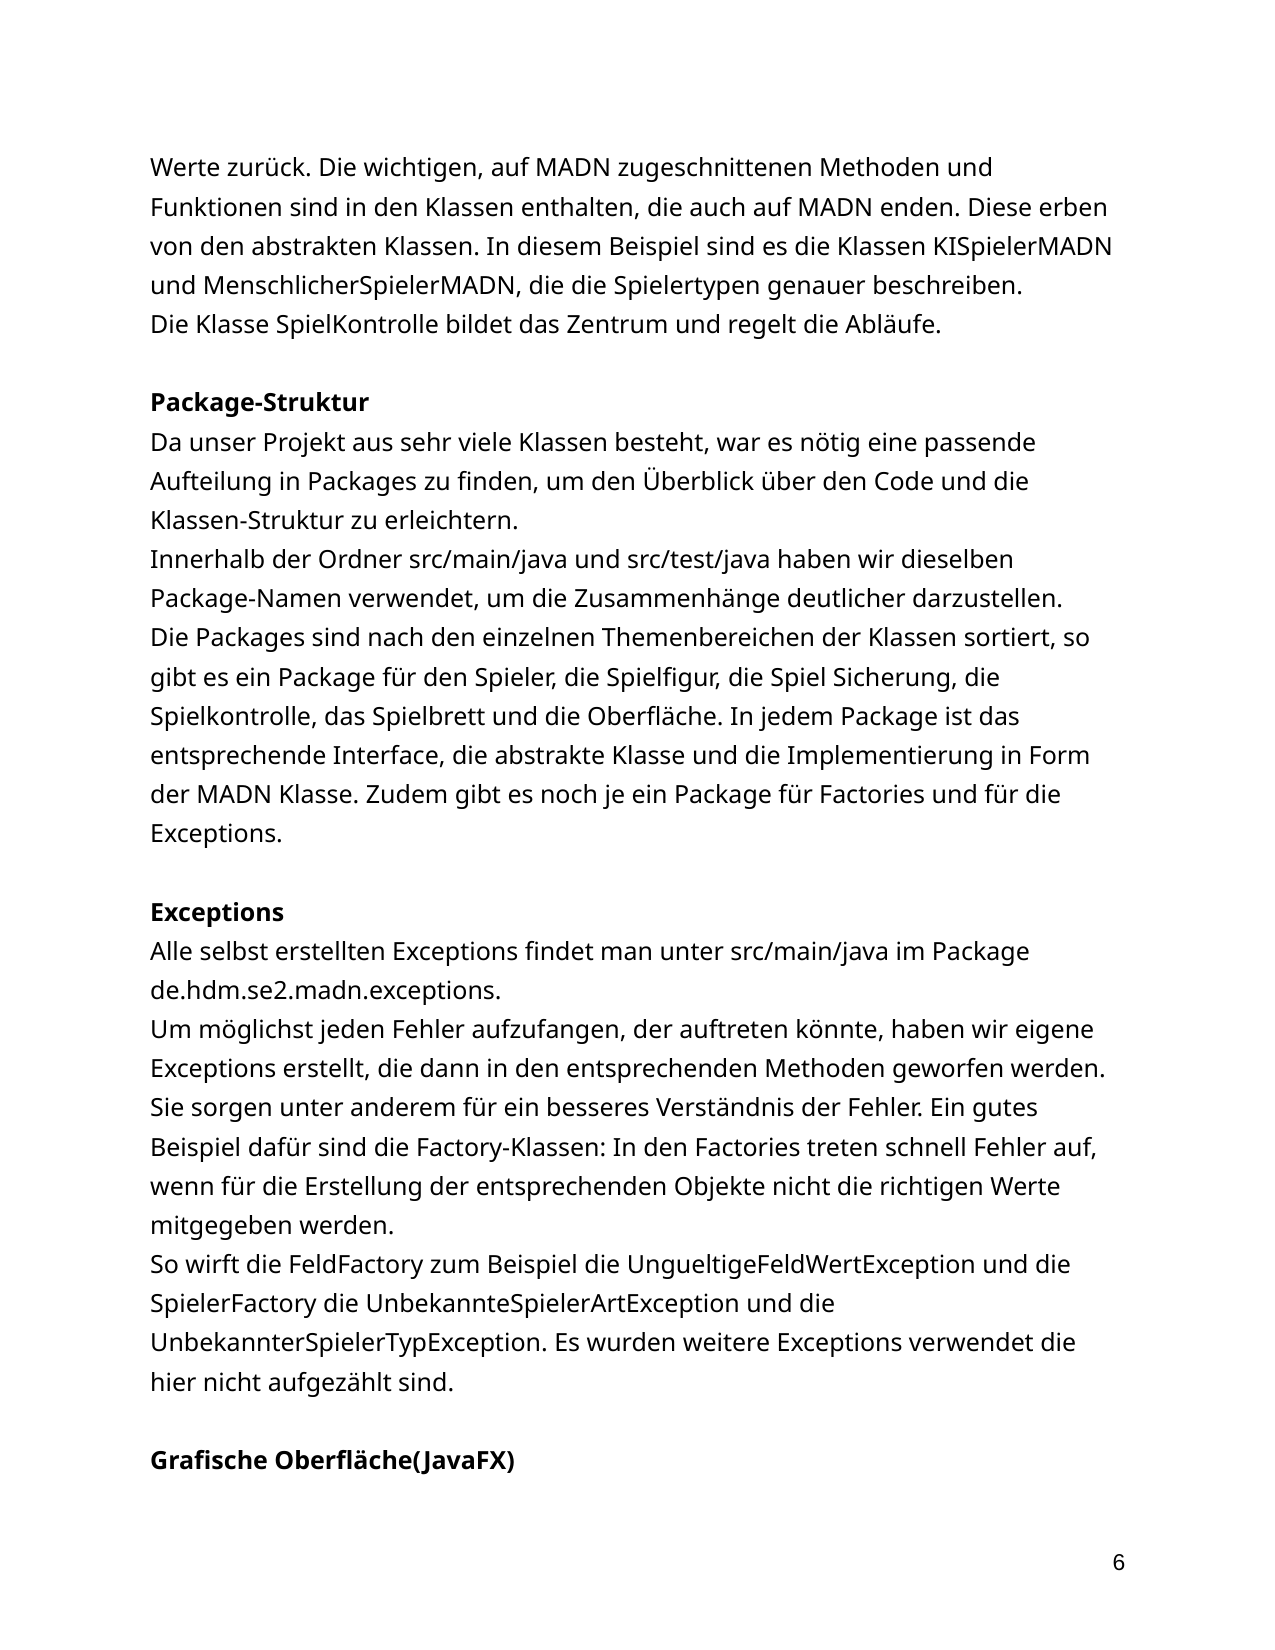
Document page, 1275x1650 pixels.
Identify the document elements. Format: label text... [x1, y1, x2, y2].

text Werte zurück. Die wichtigen, auf MADN zugeschnittenen Methoden und Funktionen sind in den Klassen enthalten, die auch auf MADN enden. Diese erben von den abstrakten Klassen. In diesem Beispiel sind es die Klassen KISpielerMADN und MenschlicherSpielerMADN, die die Spielertypen genauer beschreiben. [150, 150, 1125, 302]
text Da unser Projekt aus sehr viele Klassen besteht, war es nötig eine passende Aufteilung in Packages zu finden, um den Überblick über den Code und die Klassen-Struktur zu erleichtern. [150, 424, 1125, 537]
text Um möglichst jeden Fehler aufzufangen, der auftreten könnte, haben wir eigene Exceptions erstellt, die dann in den entsprechenden Methoden geworfen werden. Sie sorgen unter anderem für ein besseres Verständnis der Fehler. Ein gutes Beispiel dafür sind die Factory-Klassen: In den Factories treten schnell Fehler auf, wenn für die Erstellung der entsprechenden Objekte nicht die richtigen Werte mitgegeben werden. [150, 1012, 1125, 1242]
text Exceptions [150, 894, 1125, 928]
text Grafische Oberfläche(JavaFX) [150, 1442, 1125, 1477]
text Alle selbst erstellten Exceptions findet man unter src/main/java im Package de.hdm.se2.madn.exceptions. [150, 933, 1125, 1007]
text Die Klasse SpielKontrolle bildet das Zentrum und regelt die Abläufe. [150, 307, 1125, 341]
text Package-Struktur [150, 385, 1125, 419]
text Die Packages sind nach den einzelnen Themenbereichen der Klassen sortiert, so gibt es ein Package für den Spieler, die Spielfigur, die Spiel Sicherung, die Spielkontrolle, das Spielbrett und die Oberfläche. In jedem Package ist das entsprechende Interface, die abstrakte Klasse und die Implementierung in Form der MADN Klasse. Zudem gibt es noch je ein Package für Factories und für die Exceptions. [150, 620, 1125, 850]
text So wirft die FeldFactory zum Beispiel die UngueltigeFeldWertException und die SpielerFactory die UnbekannteSpielerArtException und die UnbekannterSpielerTypException. Es wurden weitere Exceptions verwendet die hier nicht aufgezählt sind. [150, 1247, 1125, 1398]
text Innerhalb der Ordner src/main/java und src/test/java haben wir dieselben Package-Namen verwendet, um die Zusammenhänge deutlicher darzustellen. [150, 542, 1125, 615]
